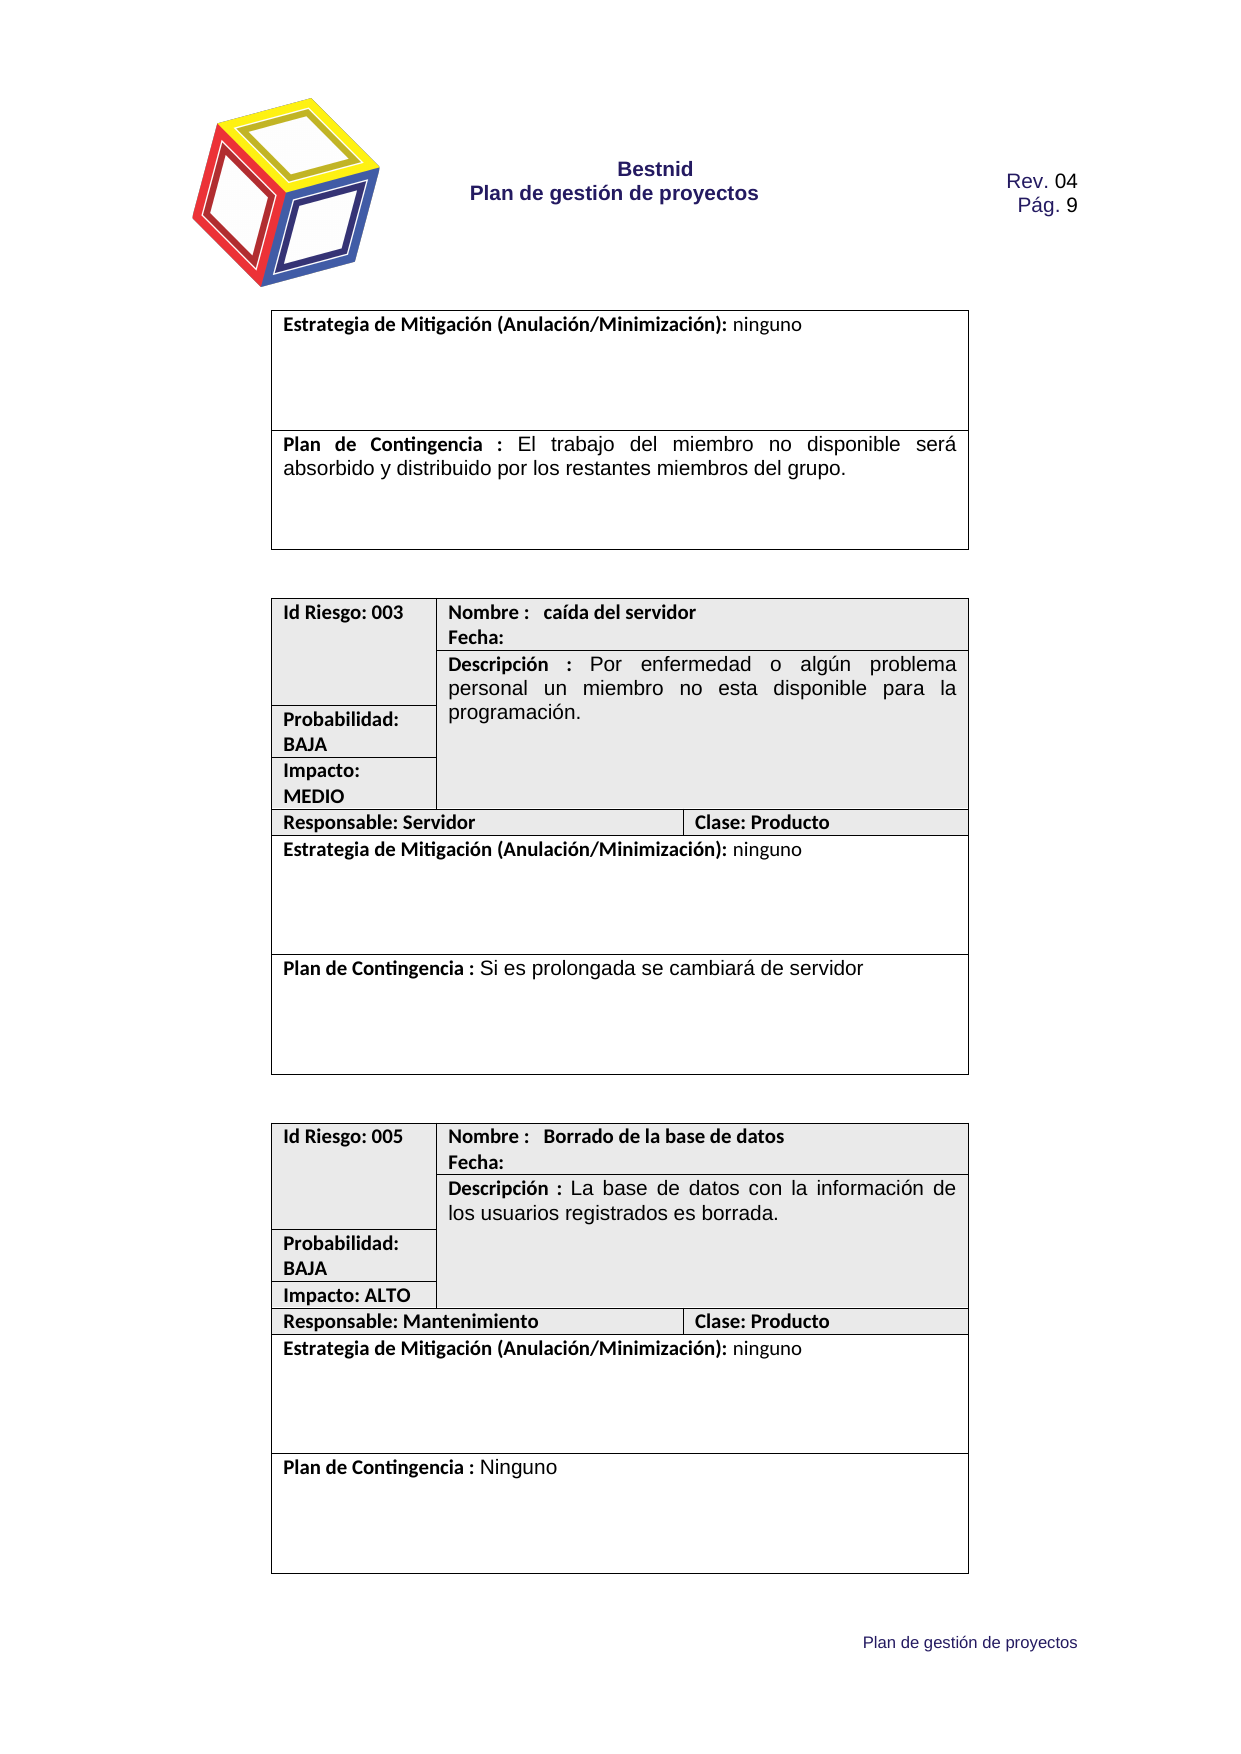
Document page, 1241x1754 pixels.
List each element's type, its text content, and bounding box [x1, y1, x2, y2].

table_cell Estrategia de Mitigación (Anulación/Minimización): ninguno [272, 1335, 968, 1453]
table_cell Probabilidad: BAJA [272, 1230, 436, 1281]
table_cell Impacto: ALTO [272, 1282, 436, 1307]
table_cell Plan de Contingencia : El trabajo del miembro no disponible será absorbido y distribuido por los restantes miembros del grupo. [272, 431, 968, 549]
table_cell Estrategia de Mitigación (Anulación/Minimización): ninguno [272, 311, 968, 430]
table_header Nombre : caída del servidor Fecha: [437, 599, 968, 650]
table_header Id Riesgo: 005 [272, 1124, 436, 1229]
table_header Id Riesgo: 003 [272, 599, 436, 705]
table_cell Responsable: Servidor [272, 810, 683, 835]
table_cell Clase: Producto [684, 810, 968, 835]
table_cell Descripción : Por enfermedad o algún problema personal un miembro no esta disponible para la programación. [437, 651, 968, 808]
table_cell Responsable: Mantenimiento [272, 1309, 683, 1334]
table_cell Probabilidad: BAJA [272, 706, 436, 757]
table_cell Clase: Producto [684, 1309, 968, 1334]
table_cell Plan de Contingencia : Si es prolongada se cambiará de servidor [272, 955, 968, 1073]
table_cell Descripción : La base de datos con la información de los usuarios registrados es borrada. [437, 1175, 968, 1307]
table_header Nombre : Borrado de la base de datos Fecha: [437, 1124, 968, 1174]
table_cell Estrategia de Mitigación (Anulación/Minimización): ninguno [272, 836, 968, 954]
table_cell Impacto: MEDIO [272, 758, 436, 808]
table_cell Plan de Contingencia : Ninguno [272, 1454, 968, 1572]
